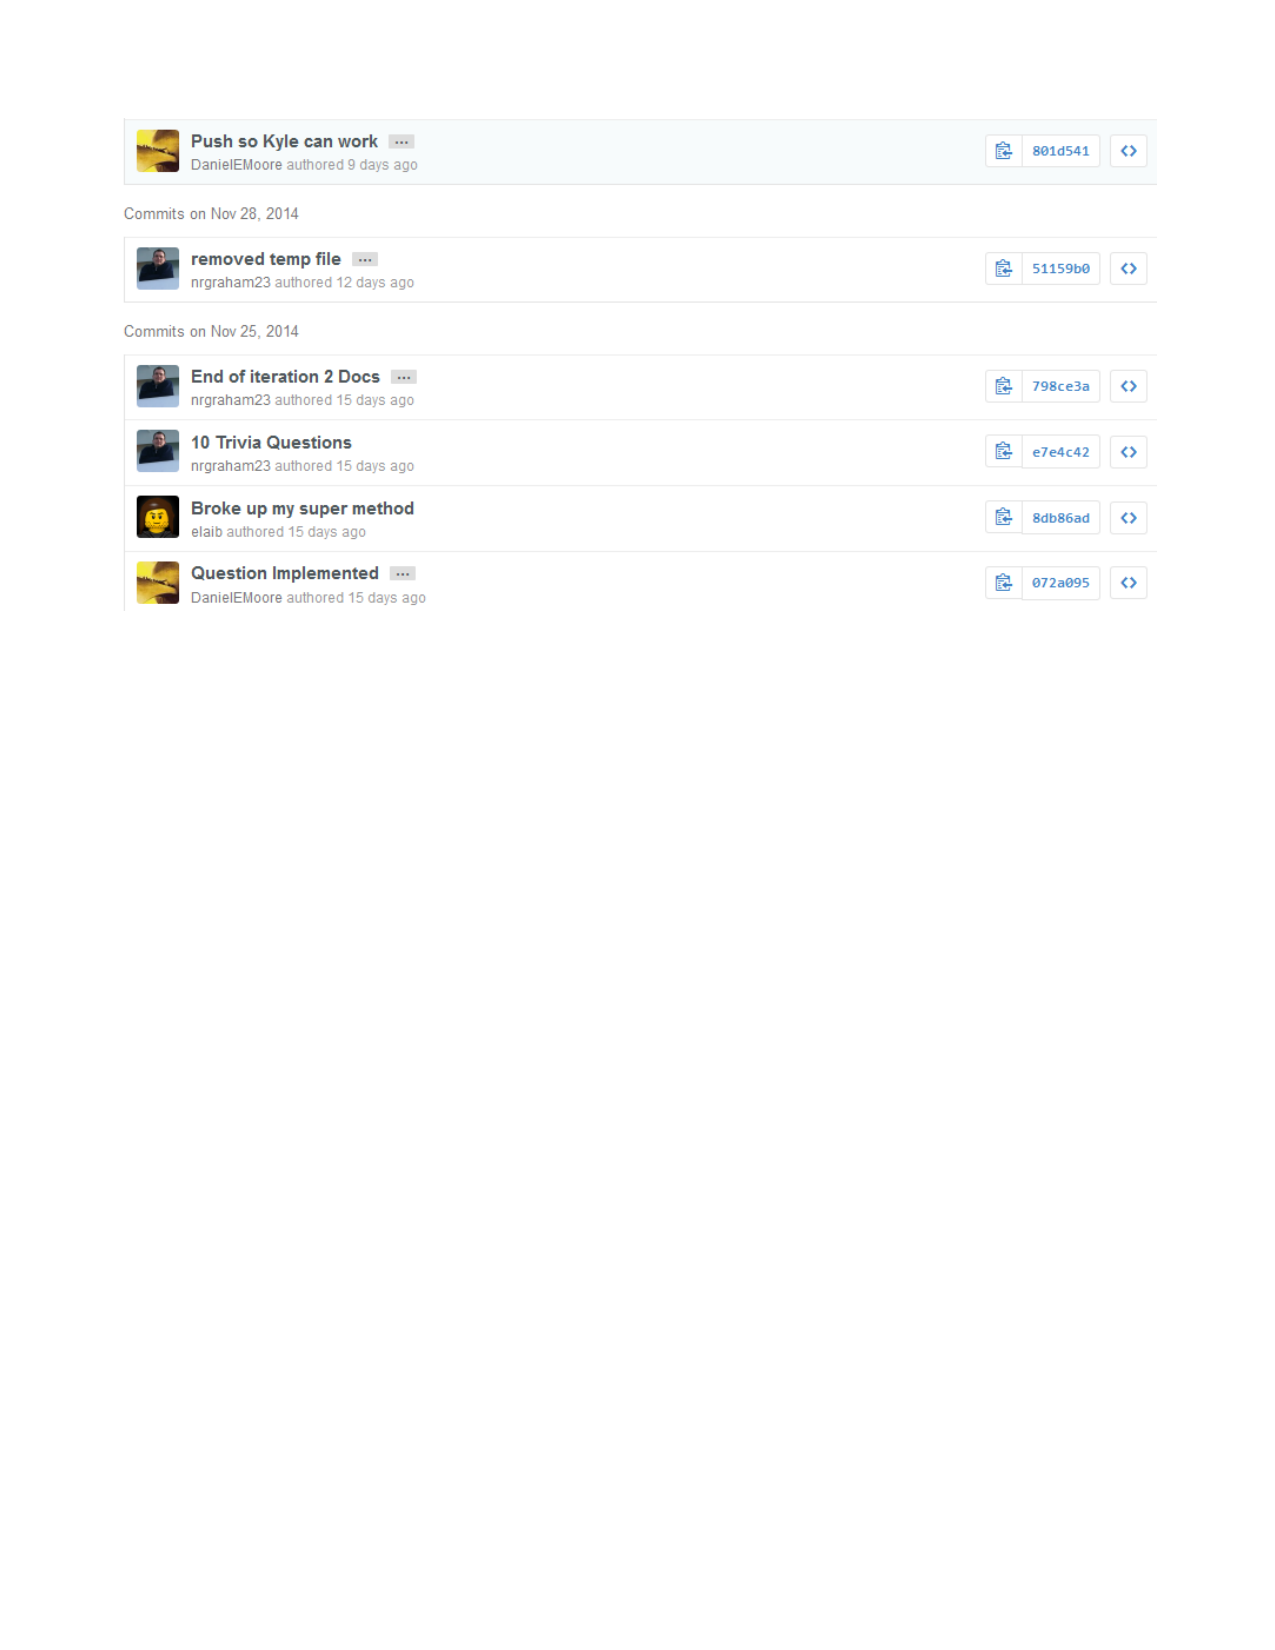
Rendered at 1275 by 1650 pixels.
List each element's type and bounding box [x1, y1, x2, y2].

picture [118, 118, 1157, 611]
